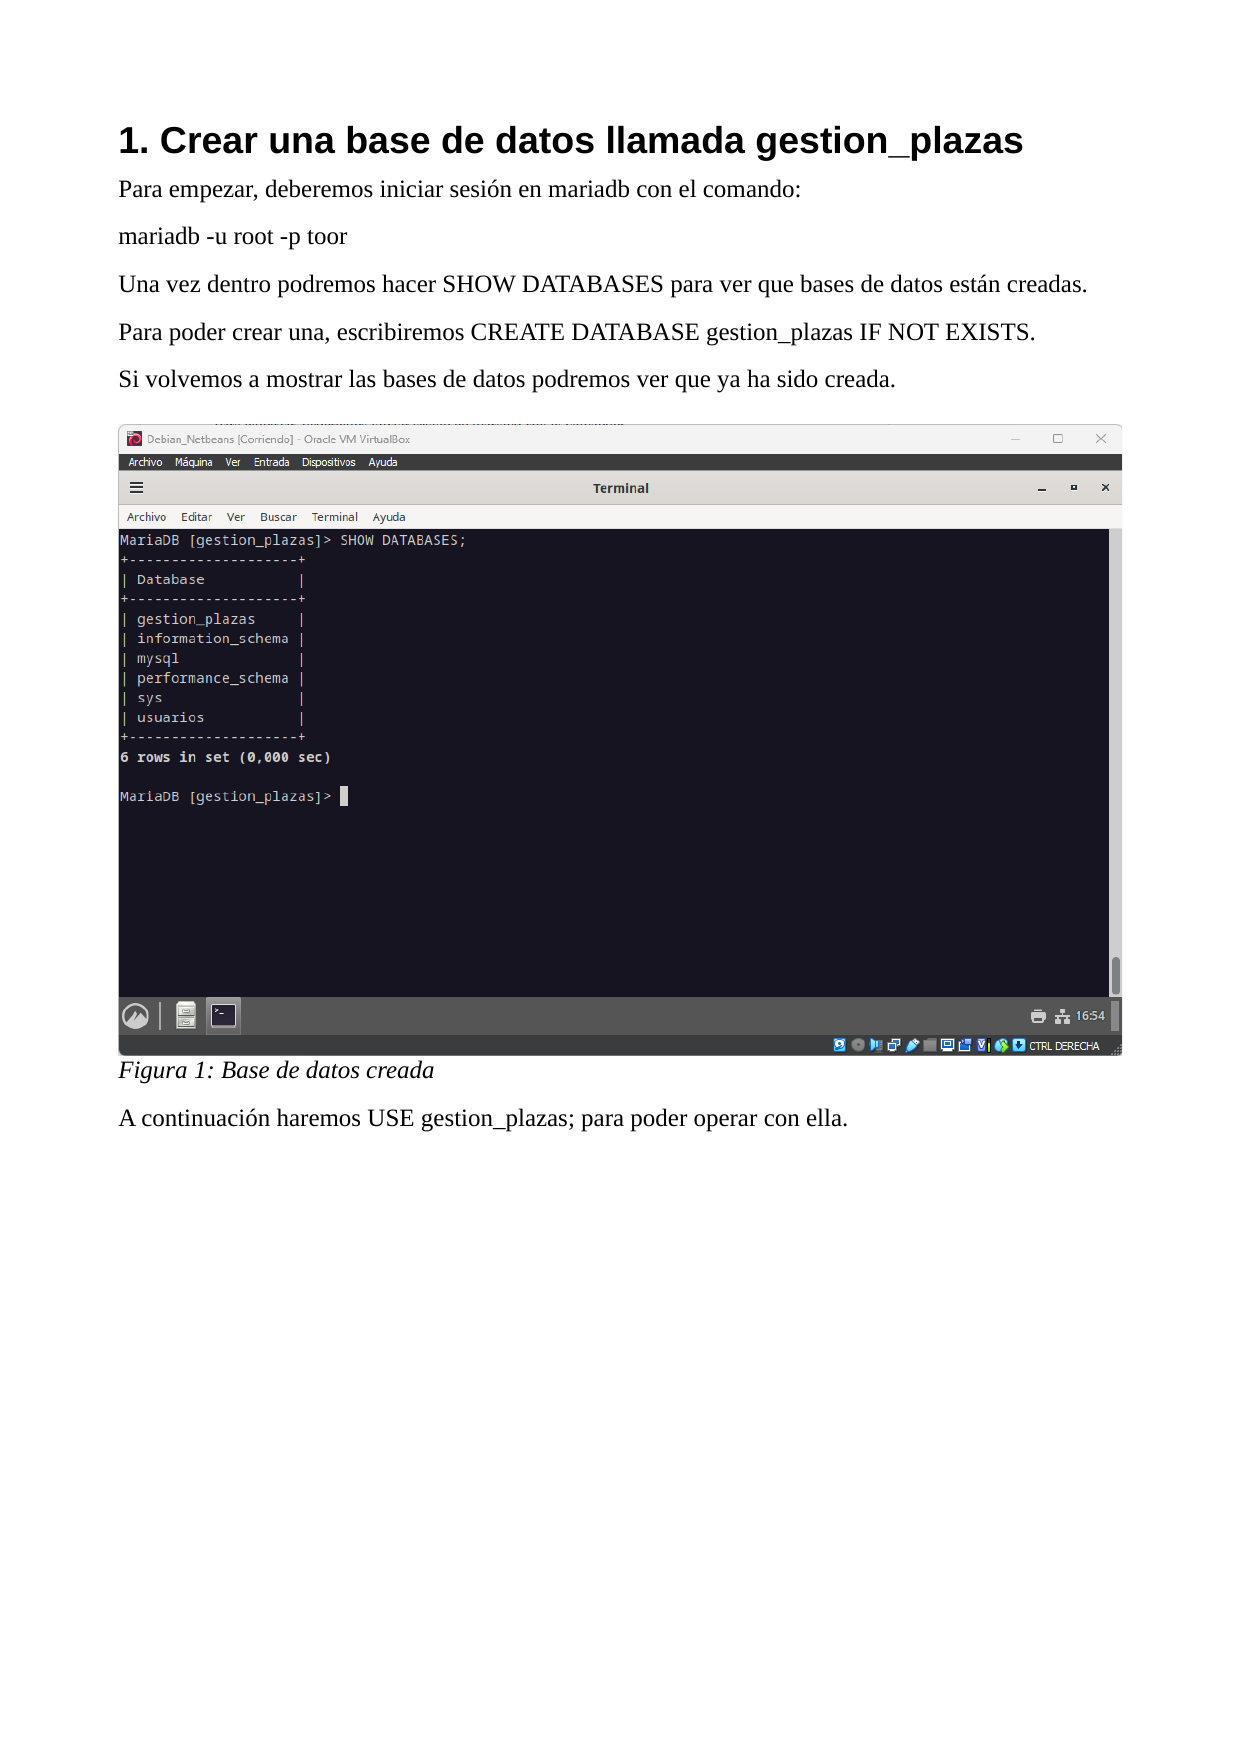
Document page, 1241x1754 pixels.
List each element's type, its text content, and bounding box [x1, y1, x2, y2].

text Si volvemos a mostrar las bases de datos podremos ver que ya ha sido creada. [118, 364, 1122, 393]
text mariadb -u root -p toor [118, 221, 1122, 250]
text A continuación haremos USE gestion_plazas; para poder operar con ella. [118, 1103, 1122, 1131]
picture [118, 424, 1123, 1056]
text Figura 1: Base de datos creada [118, 1056, 1122, 1084]
text Una vez dentro podremos hacer SHOW DATABASES para ver que bases de datos están creadas. [118, 269, 1122, 298]
subtitle 1. Crear una base de datos llamada gestion_plazas [118, 118, 1122, 161]
text Para empezar, deberemos iniciar sesión en mariadb con el comando: [118, 174, 1122, 202]
text Para poder crear una, escribiremos CREATE DATABASE gestion_plazas IF NOT EXISTS. [118, 317, 1122, 345]
